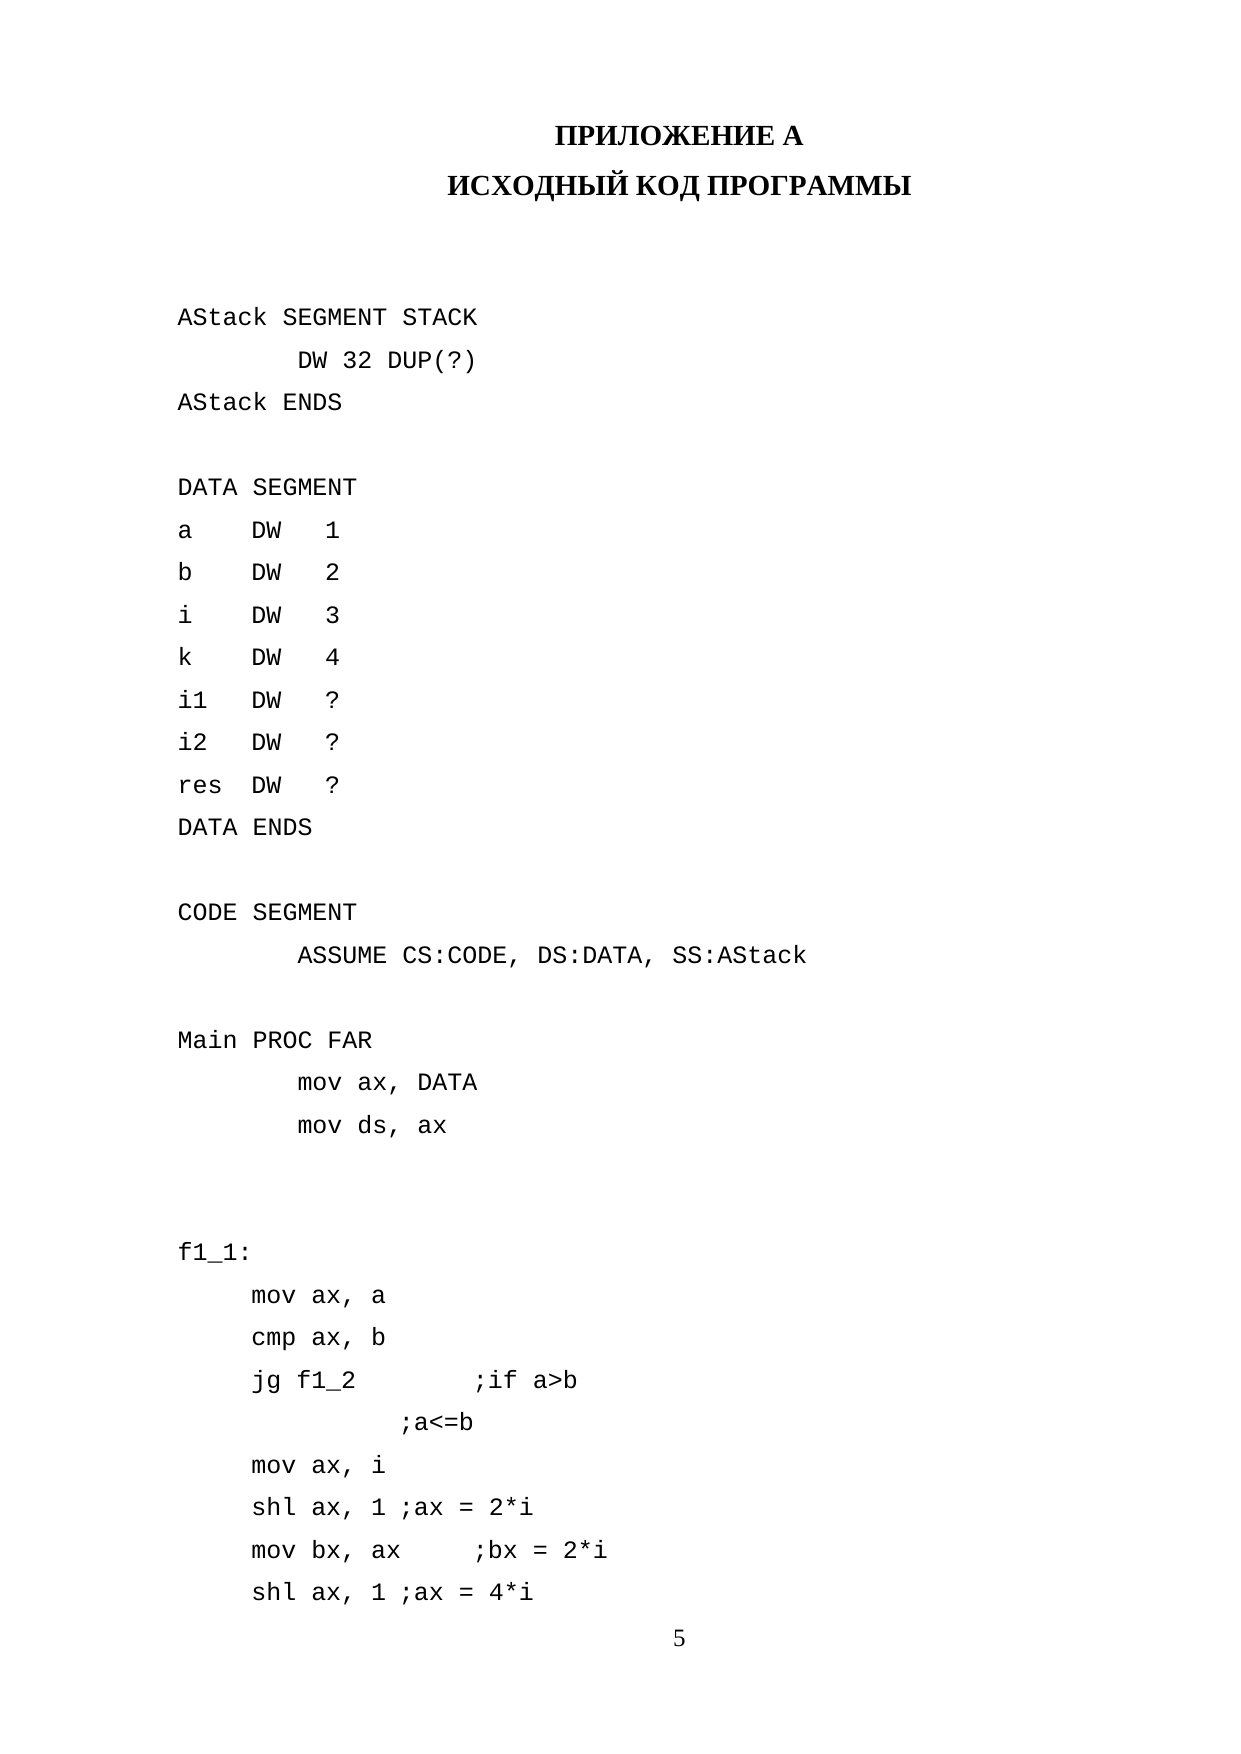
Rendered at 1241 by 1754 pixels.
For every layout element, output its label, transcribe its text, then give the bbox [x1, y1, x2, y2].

text k DW 4 [177, 645, 1181, 673]
text CODE SEGMENT [177, 900, 1181, 928]
text jg f1_2 ;if a>b [177, 1367, 1181, 1396]
text Main PROC FAR [177, 1027, 1181, 1056]
text mov ax, i [177, 1452, 1181, 1481]
text ASSUME CS:CODE, DS:DATA, SS:AStack [177, 942, 1181, 971]
text ;a<=b [177, 1410, 1181, 1438]
text b DW 2 [177, 560, 1181, 588]
text shl ax, 1 ;ax = 2*i [177, 1495, 1181, 1523]
text DW 32 DUP(?) [177, 347, 1181, 376]
text i1 DW ? [177, 687, 1181, 716]
text shl ax, 1 ;ax = 4*i [177, 1580, 1181, 1608]
text i2 DW ? [177, 730, 1181, 758]
text mov ds, ax [177, 1112, 1181, 1141]
text mov ax, DATA [177, 1070, 1181, 1098]
text cmp ax, b [177, 1325, 1181, 1353]
text mov ax, a [177, 1282, 1181, 1311]
text res DW ? [177, 772, 1181, 801]
text AStack SEGMENT STACK [177, 305, 1181, 333]
text a DW 1 [177, 517, 1181, 546]
text ИСХОДНЫЙ КОД ПРОГРАММЫ [177, 168, 1181, 202]
text AStack ENDS [177, 390, 1181, 418]
text DATA ENDS [177, 815, 1181, 843]
text DATA SEGMENT [177, 475, 1181, 503]
text f1_1: [177, 1240, 1181, 1268]
text ПРИЛОЖЕНИЕ А [177, 118, 1181, 152]
text mov bx, ax ;bx = 2*i [177, 1537, 1181, 1566]
text i DW 3 [177, 602, 1181, 631]
